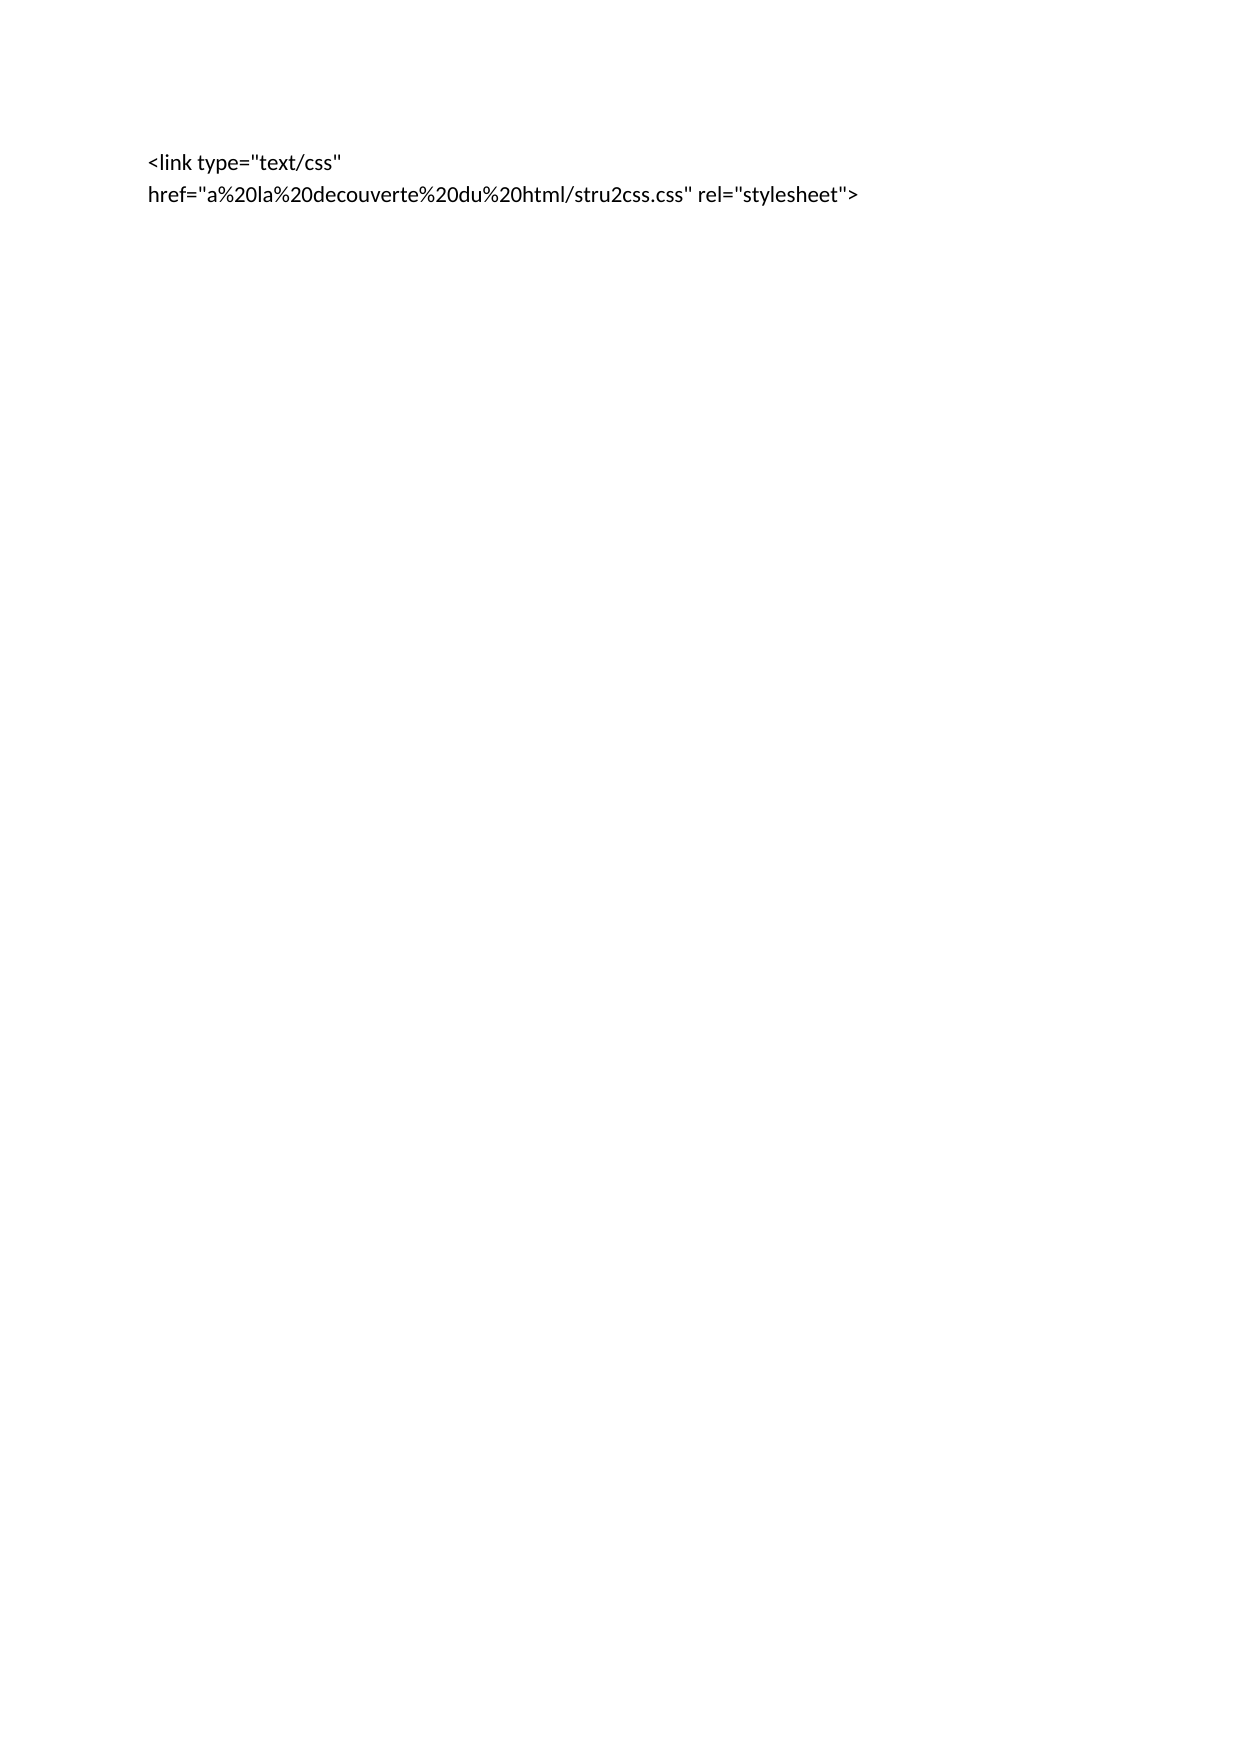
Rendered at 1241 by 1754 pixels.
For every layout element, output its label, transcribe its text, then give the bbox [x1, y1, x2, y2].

text <link type="text/css" href="a%20la%20decouverte%20du%20html/stru2css.css" rel="stylesheet"> [148, 148, 1093, 208]
